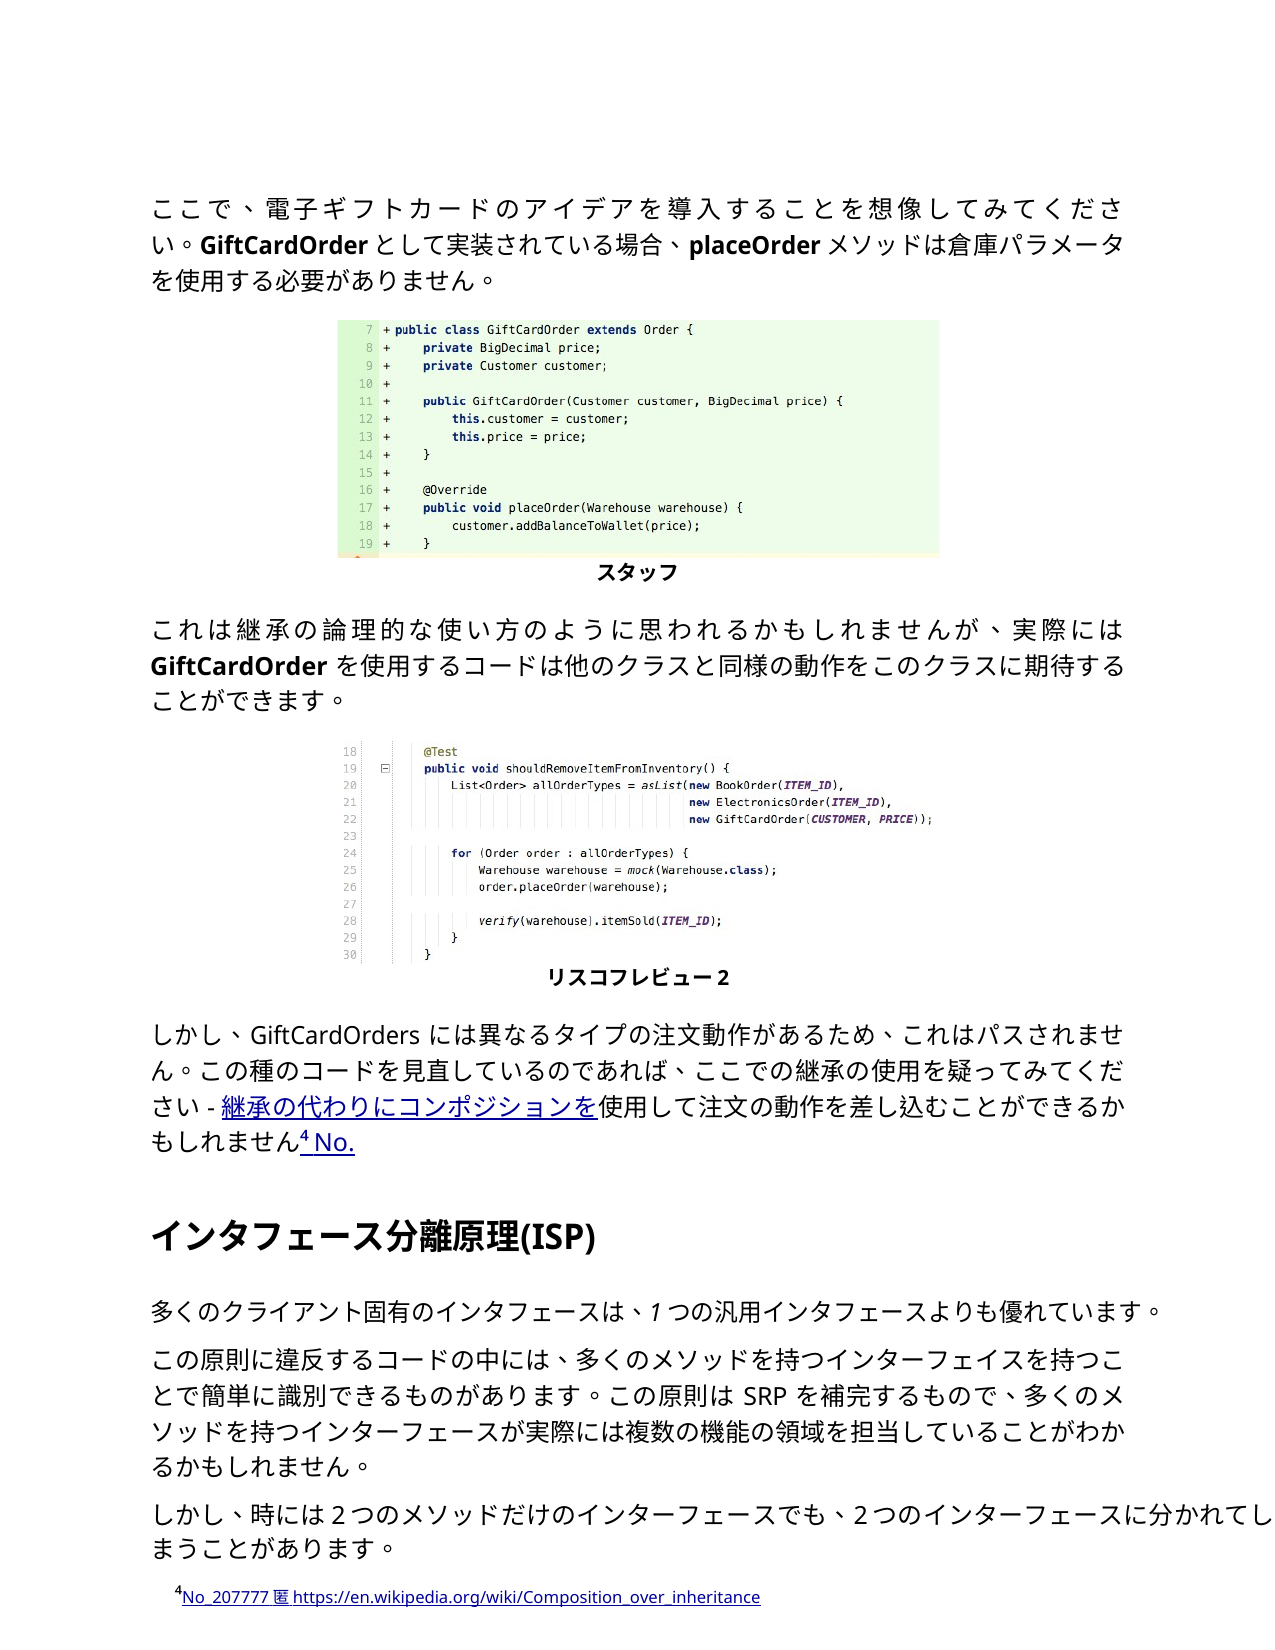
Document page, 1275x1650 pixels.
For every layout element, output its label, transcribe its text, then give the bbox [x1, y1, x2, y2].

picture [343, 741, 931, 964]
picture [337, 320, 940, 558]
text リスコフレビュー2 [150, 752, 1124, 992]
text この原則に違反するコードの中には、多くのメソッドを持つインターフェイスを持つことで簡単に識別できるものがあります。この原則は SRP を補完するもので、多くのメソッドを持つインターフェースが実際には複数の機能の領域を担当していることがわかるかもしれません。 [150, 1343, 1126, 1484]
text ⁴No_207777匿https://en.wikipedia.org/wiki/Composition_over_inheritance [174, 1581, 1275, 1609]
text これは継承の論理的な使い方のように思われるかもしれませんが、実際には GiftCardOrder を使用するコードは他のクラスと同様の動作をこのクラスに期待することができます。 [150, 612, 1126, 718]
text しかし、GiftCardOrders には異なるタイプの注文動作があるため、これはパスされません。この種のコードを見直しているのであれば、ここでの継承の使用を疑ってみてください - 継承の代わりにコンポジションを使用して注文の動作を差し込むことができるかもしれません⁴No. [150, 1018, 1126, 1159]
text スタッフ [150, 331, 1124, 586]
text ここで、電子ギフトカードのアイデアを導入することを想像してみてください。GiftCardOrderとして実装されている場合、placeOrderメソッドは倉庫パラメータを使用する必要がありません。 [150, 192, 1126, 298]
text 多くのクライアント固有のインタフェースは、1つの汎用インタフェースよりも優れています。 [150, 1295, 1275, 1329]
subtitle インタフェース分離原理(ISP) [150, 1211, 1275, 1259]
text しかし、時には2つのメソッドだけのインターフェースでも、2つのインターフェースに分かれてしまうことがあります。 [150, 1498, 1275, 1566]
